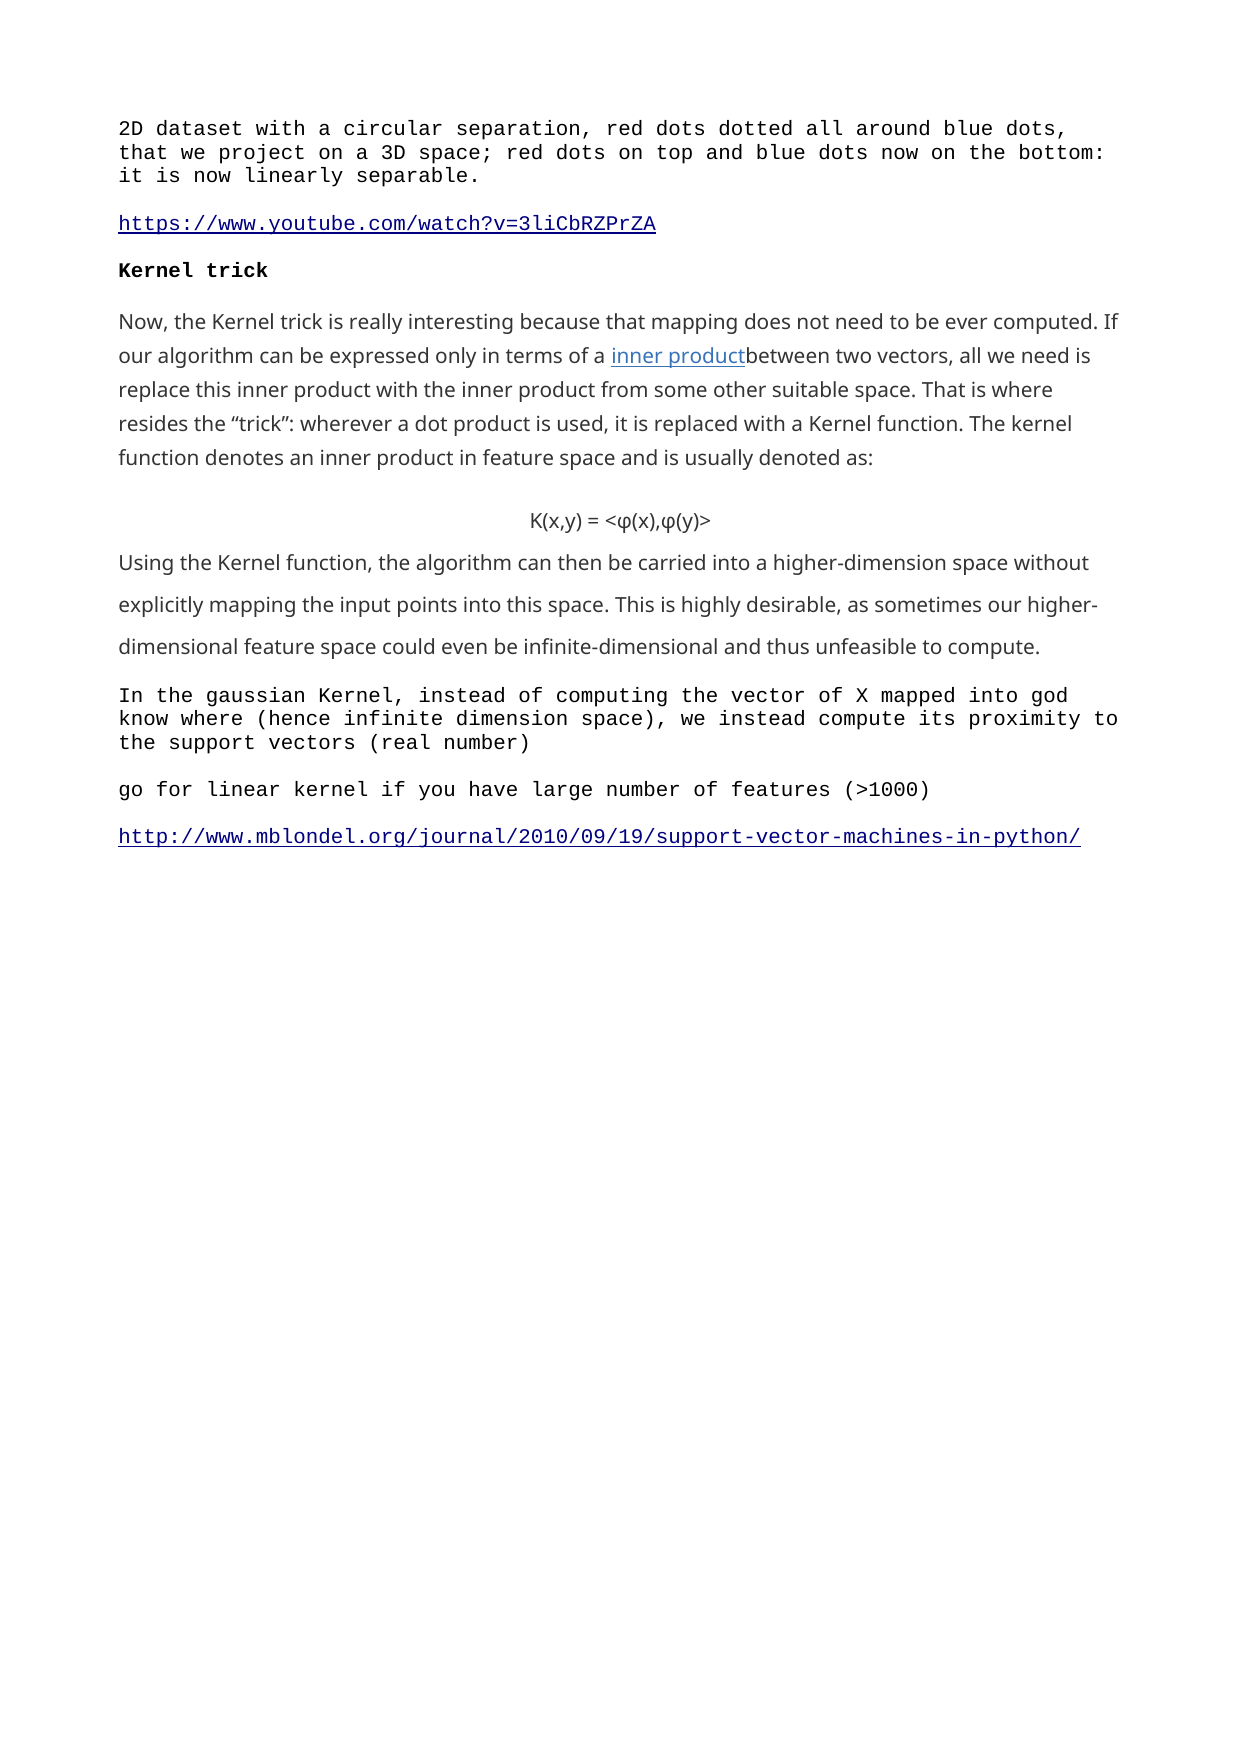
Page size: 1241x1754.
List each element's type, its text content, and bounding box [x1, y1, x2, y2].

text https://www.youtube.com/watch?v=3liCbRZPrZA [118, 213, 1122, 236]
text Now, the Kernel trick is really interesting because that mapping does not need to be ever computed. If our algorithm can be expressed only in terms of a inner productbetween two vectors, all we need is replace this inner product with the inner product from some other suitable space. That is where resides the “trick”: wherever a dot product is used, it is replaced with a Kernel function. The kernel function denotes an inner product in feature space and is usually denoted as: [118, 307, 1122, 472]
text 2D dataset with a circular separation, red dots dotted all around blue dots, that we project on a 3D space; red dots on top and blue dots now on the bottom: it is now linearly separable. [118, 118, 1122, 189]
text In the gaussian Kernel, instead of computing the vector of X mapped into god know where (hence infinite dimension space), we instead compute its proximity to the support vectors (real number) [118, 684, 1122, 756]
text Kernel trick [118, 260, 1122, 284]
text go for linear kernel if you have large number of features (>1000) [118, 779, 1122, 803]
text Using the Kernel function, the algorithm can then be carried into a higher-dimension space without explicitly mapping the input points into this space. This is highly desirable, as sometimes our higher-dimensional feature space could even be infinite-dimensional and thus unfeasible to compute. [118, 534, 1122, 661]
text http://www.mblondel.org/journal/2010/09/19/support-vector-machines-in-python/ [118, 826, 1122, 850]
text K(x,y) = <φ(x),φ(y)> [118, 492, 1122, 534]
